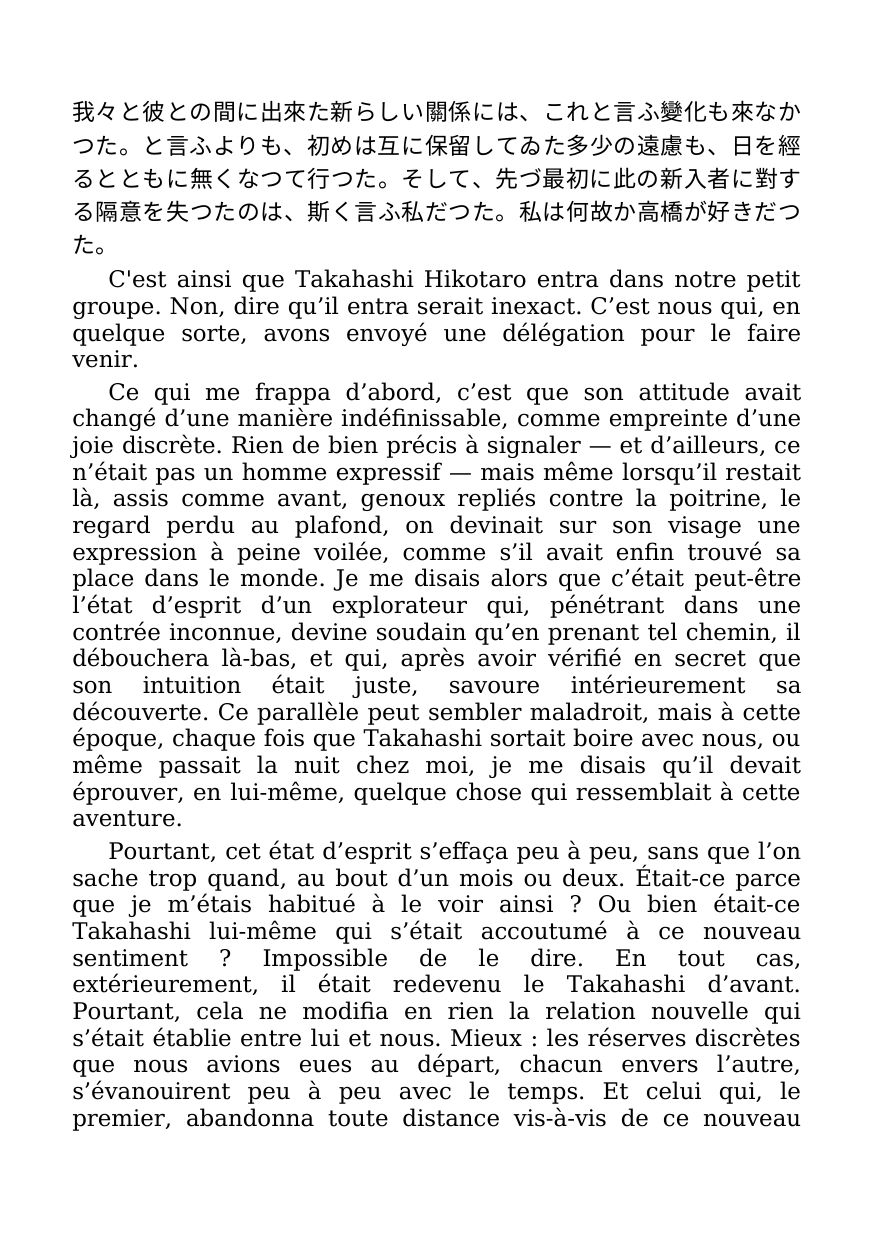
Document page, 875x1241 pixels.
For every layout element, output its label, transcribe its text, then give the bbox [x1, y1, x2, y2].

text 我々と彼との間に出來た新らしい關係には、これと言ふ變化も來なかつた。と言ふよりも、初めは互に保留してゐた多少の遠慮も、日を經るとともに無くなつて行つた。そして、先づ最初に此の新入者に對する隔意を失つたのは、斯く言ふ私だつた。私は何故か高橋が好きだつた。 [72, 94, 802, 260]
text Ce qui me frappa d’abord, c’est que son attitude avait changé d’une manière indéfinissable, comme empreinte d’une joie discrète. Rien de bien précis à signaler — et d’ailleurs, ce n’était pas un homme expressif — mais même lorsqu’il restait là, assis comme avant, genoux repliés contre la poitrine, le regard perdu au plafond, on devinait sur son visage une expression à peine voilée, comme s’il avait enfin trouvé sa place dans le monde. Je me disais alors que c’était peut-être l’état d’esprit d’un explorateur qui, pénétrant dans une contrée inconnue, devine soudain qu’en prenant tel chemin, il débouchera là-bas, et qui, après avoir vérifié en secret que son intuition était juste, savoure intérieurement sa découverte. Ce parallèle peut sembler maladroit, mais à cette époque, chaque fois que Takahashi sortait boire avec nous, ou même passait la nuit chez moi, je me disais qu’il devait éprouver, en lui-même, quelque chose qui ressemblait à cette aventure. [72, 379, 802, 832]
text C'est ainsi que Takahashi Hikotaro entra dans notre petit groupe. Non, dire qu’il entra serait inexact. C’est nous qui, en quelque sorte, avons envoyé une délégation pour le faire venir. [72, 266, 802, 373]
text Pourtant, cet état d’esprit s’effaça peu à peu, sans que l’on sache trop quand, au bout d’un mois ou deux. Était-ce parce que je m’étais habitué à le voir ainsi ? Ou bien était-ce Takahashi lui-même qui s’était accoutumé à ce nouveau sentiment ? Impossible de le dire. En tout cas, extérieurement, il était redevenu le Takahashi d’avant. Pourtant, cela ne modifia en rien la relation nouvelle qui s’était établie entre lui et nous. Mieux : les réserves discrètes que nous avions eues au départ, chacun envers l’autre, s’évanouirent peu à peu avec le temps. Et celui qui, le premier, abandonna toute distance vis-à-vis de ce nouveau [72, 838, 802, 1132]
